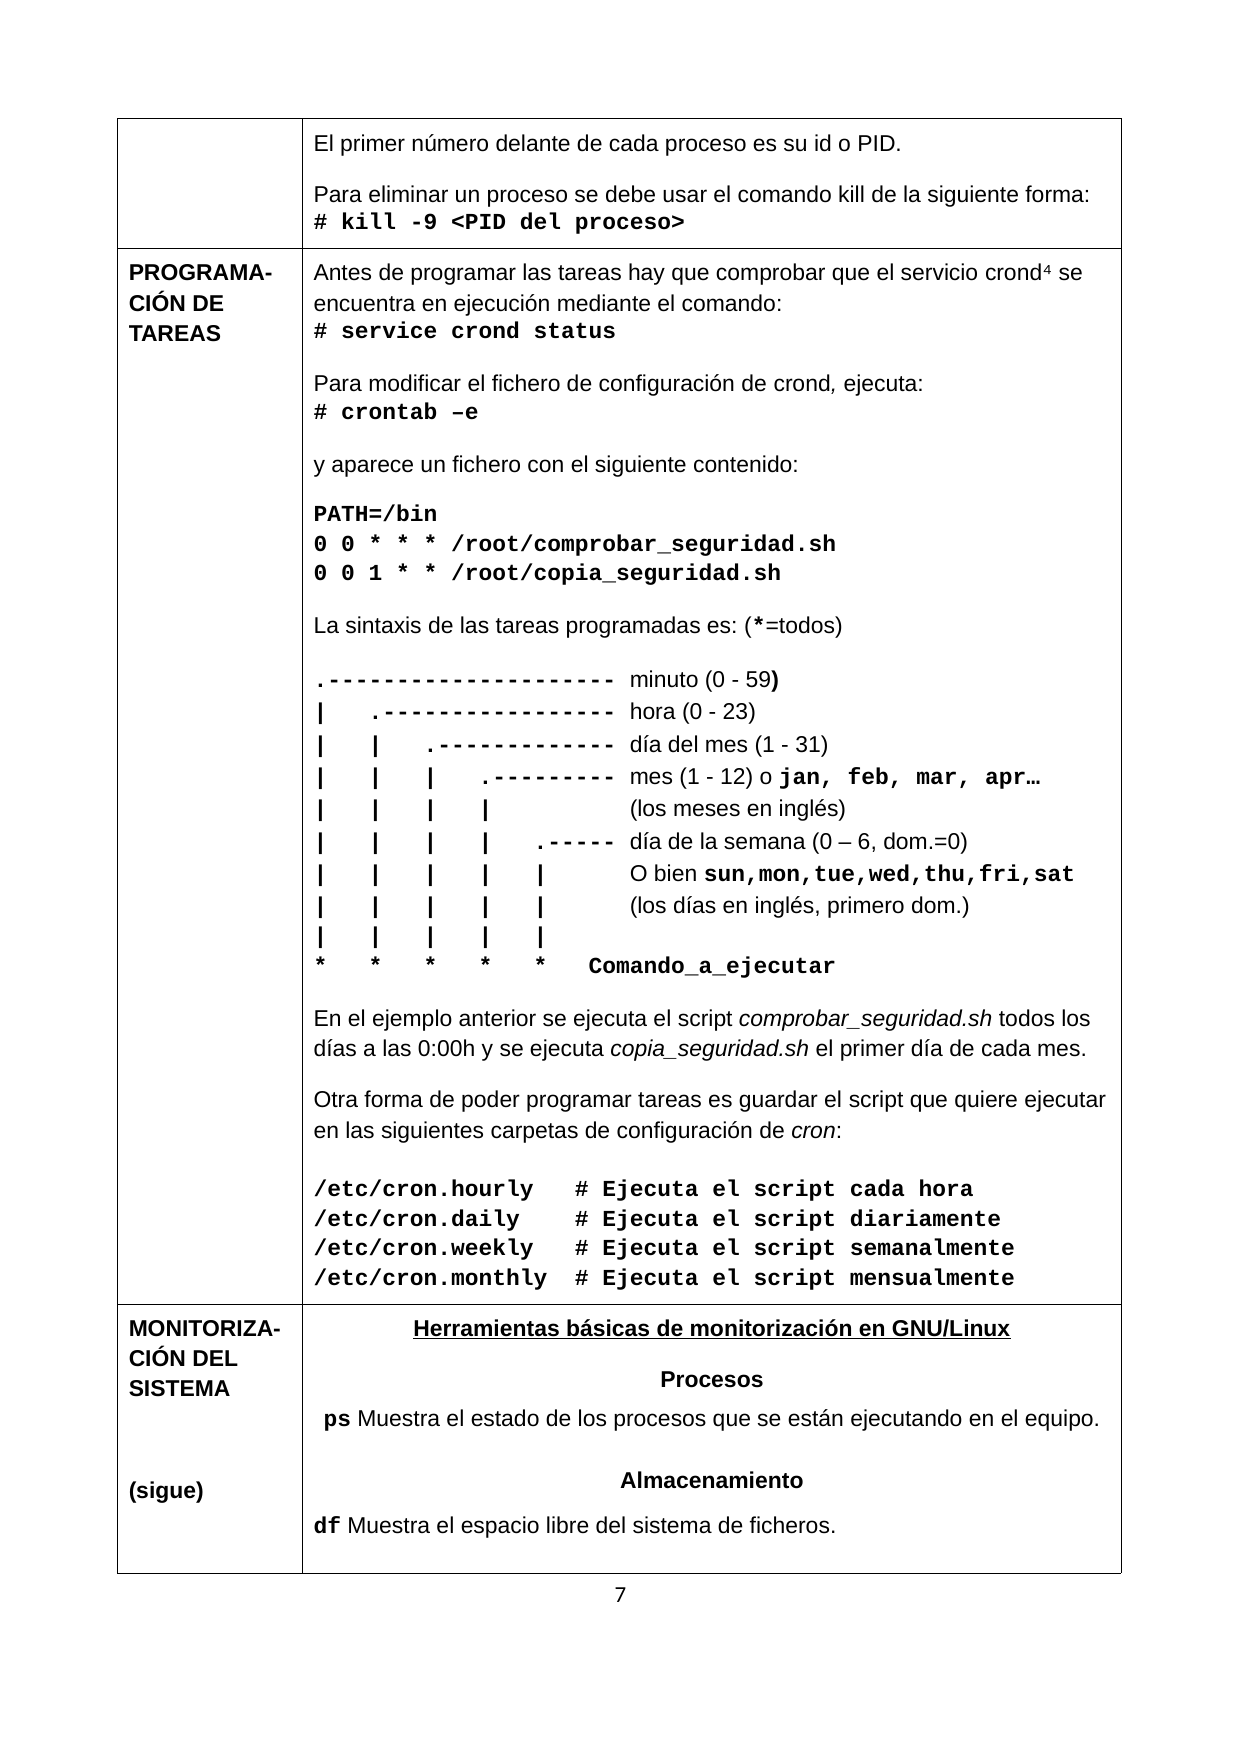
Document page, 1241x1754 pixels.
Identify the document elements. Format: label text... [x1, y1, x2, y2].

table_cell El primer número delante de cada proceso es su id o PID. Para eliminar un proceso se debe usar el comando kill de la siguiente forma: # kill -9 <PID del proceso> [303, 119, 1121, 248]
table_cell Antes de programar las tareas hay que comprobar que el servicio crond⁴ se encuentra en ejecución mediante el comando: # service crond status Para modificar el fichero de configuración de crond, ejecuta: # crontab –e y aparece un fichero con el siguiente contenido: PATH=/bin 0 0 * * * /root/comprobar_seguridad.sh 0 0 1 * * /root/copia_seguridad.sh La sintaxis de las tareas programadas es: (*=todos) .--------------------- minuto (0 - 59) | .----------------- hora (0 - 23) | | .------------- día del mes (1 - 31) | | | .--------- mes (1 - 12) o jan, feb, mar, apr… | | | | (los meses en inglés) | | | | .----- día de la semana (0 – 6, dom.=0) | | | | | O bien sun,mon,tue,wed,thu,fri,sat | | | | | (los días en inglés, primero dom.) | | | | | * * * * * Comando_a_ejecutar En el ejemplo anterior se ejecuta el script comprobar_seguridad.sh todos los días a las 0:00h y se ejecuta copia_seguridad.sh el primer día de cada mes. Otra forma de poder programar tareas es guardar el script que quiere ejecutar en las siguientes carpetas de configuración de cron: /etc/cron.hourly # Ejecuta el script cada hora /etc/cron.daily # Ejecuta el script diariamente /etc/cron.weekly # Ejecuta el script semanalmente /etc/cron.monthly # Ejecuta el script mensualmente [303, 249, 1121, 1304]
table_cell MONITORIZA- CIÓN DEL SISTEMA (sigue) [118, 1305, 302, 1573]
table_cell PROGRAMA- CIÓN DE TAREAS [118, 249, 302, 1304]
table_cell [118, 119, 302, 248]
table_cell Herramientas básicas de monitorización en GNU/Linux Procesos ps Muestra el estado de los procesos que se están ejecutando en el equipo. Almacenamiento df Muestra el espacio libre del sistema de ficheros. [303, 1305, 1121, 1573]
